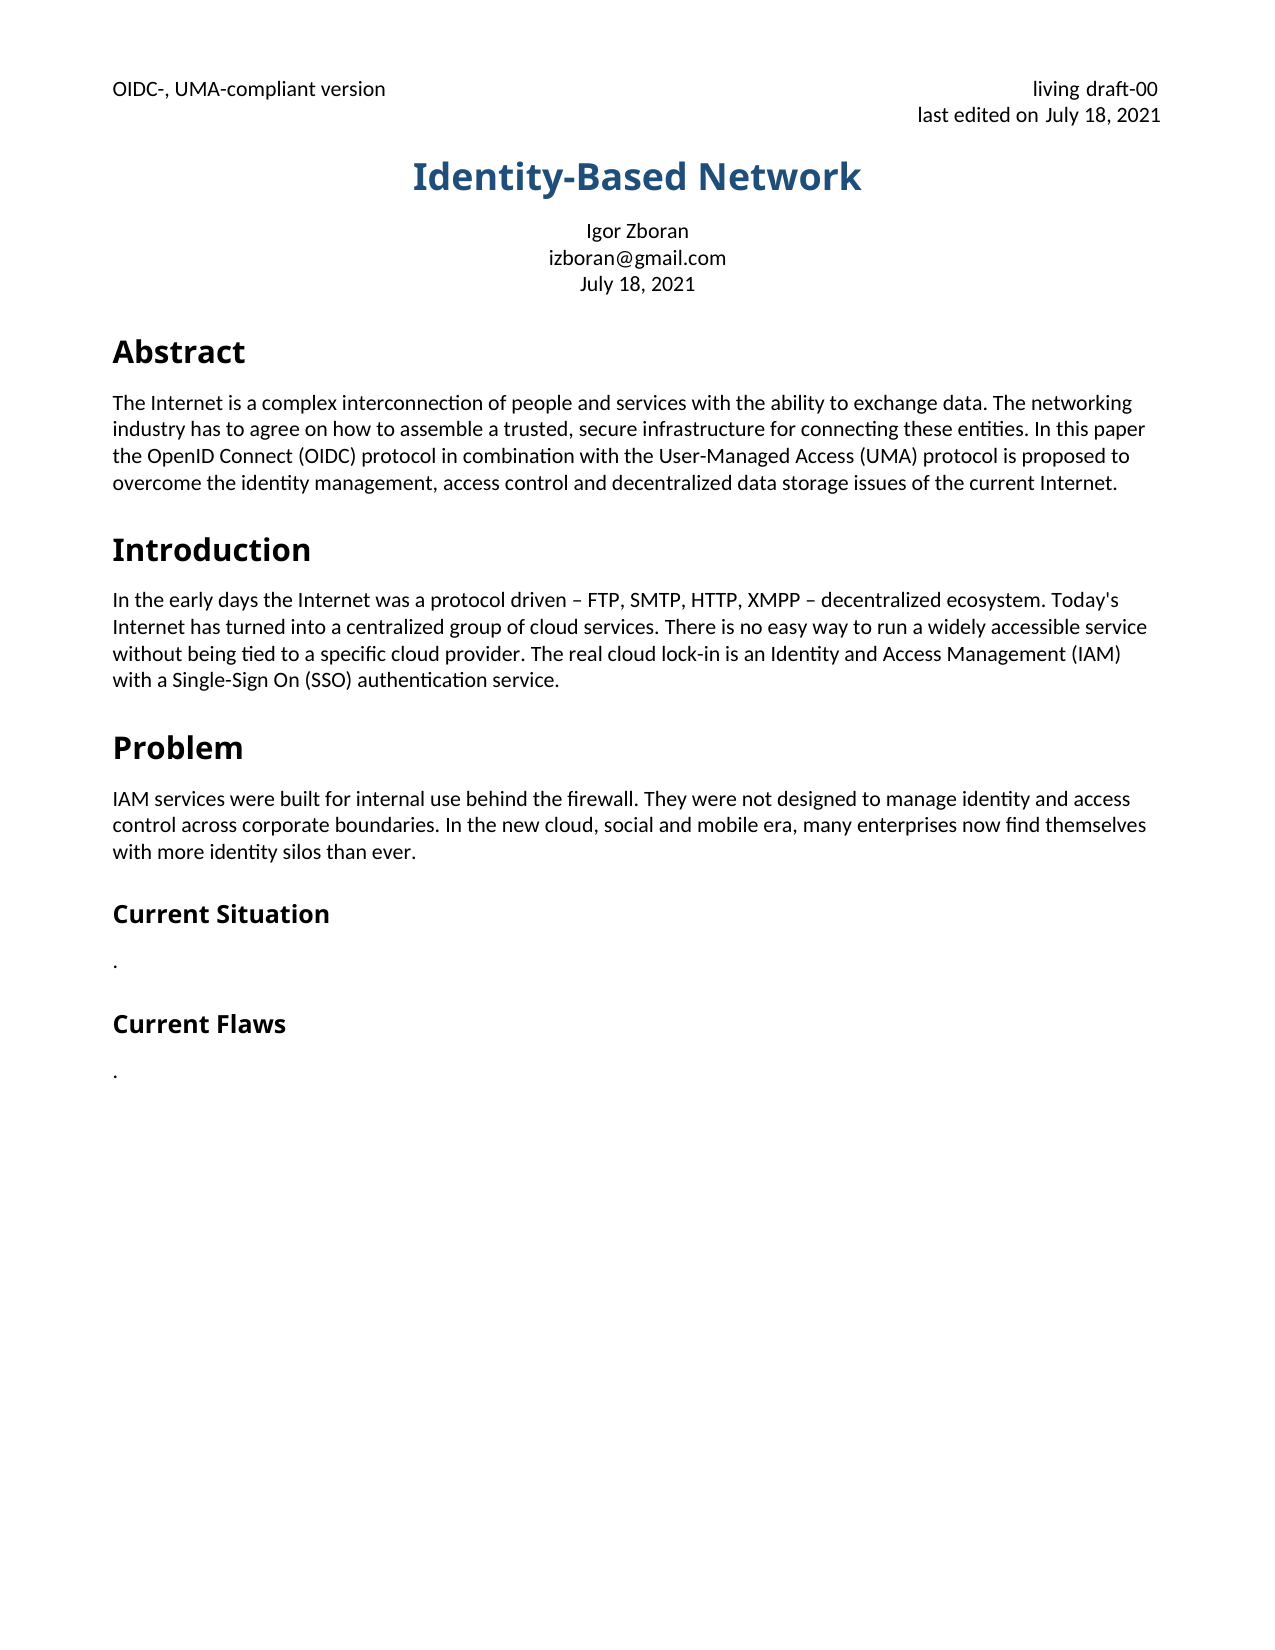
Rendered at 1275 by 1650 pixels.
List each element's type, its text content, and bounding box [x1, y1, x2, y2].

text . [112, 1057, 1162, 1084]
text In the early days the Internet was a protocol driven – FTP, SMTP, HTTP, XMPP – decentralized ecosystem. Today's Internet has turned into a centralized group of cloud services. There is no easy way to run a widely accessible service without being tied to a specific cloud provider. The real cloud lock-in is an Identity and Access Management (IAM) with a Single-Sign On (SSO) authentication service. [112, 587, 1162, 693]
text Current Situation [112, 897, 1162, 931]
text Identity-Based Network [112, 150, 1162, 201]
text Current Flaws [112, 1007, 1162, 1041]
text Introduction [112, 528, 1162, 570]
text IAM services were built for internal use behind the firewall. They were not designed to manage identity and access control across corporate boundaries. In the new cloud, social and mobile era, many enterprises now find themselves with more identity silos than ever. [112, 785, 1162, 865]
text Igor Zboran [112, 217, 1162, 244]
text Abstract [112, 330, 1162, 372]
text The Internet is a complex interconnection of people and services with the ability to exchange data. The networking industry has to agree on how to assemble a trusted, secure infrastructure for connecting these entities. In this paper the OpenID Connect (OIDC) protocol in combination with the User-Managed Access (UMA) protocol is proposed to overcome the identity management, access control and decentralized data storage issues of the current Internet. [112, 389, 1162, 495]
text Problem [112, 726, 1162, 768]
text . [112, 947, 1162, 974]
text izboran@gmail.com [112, 244, 1162, 271]
text July 18, 2021 [112, 271, 1162, 297]
